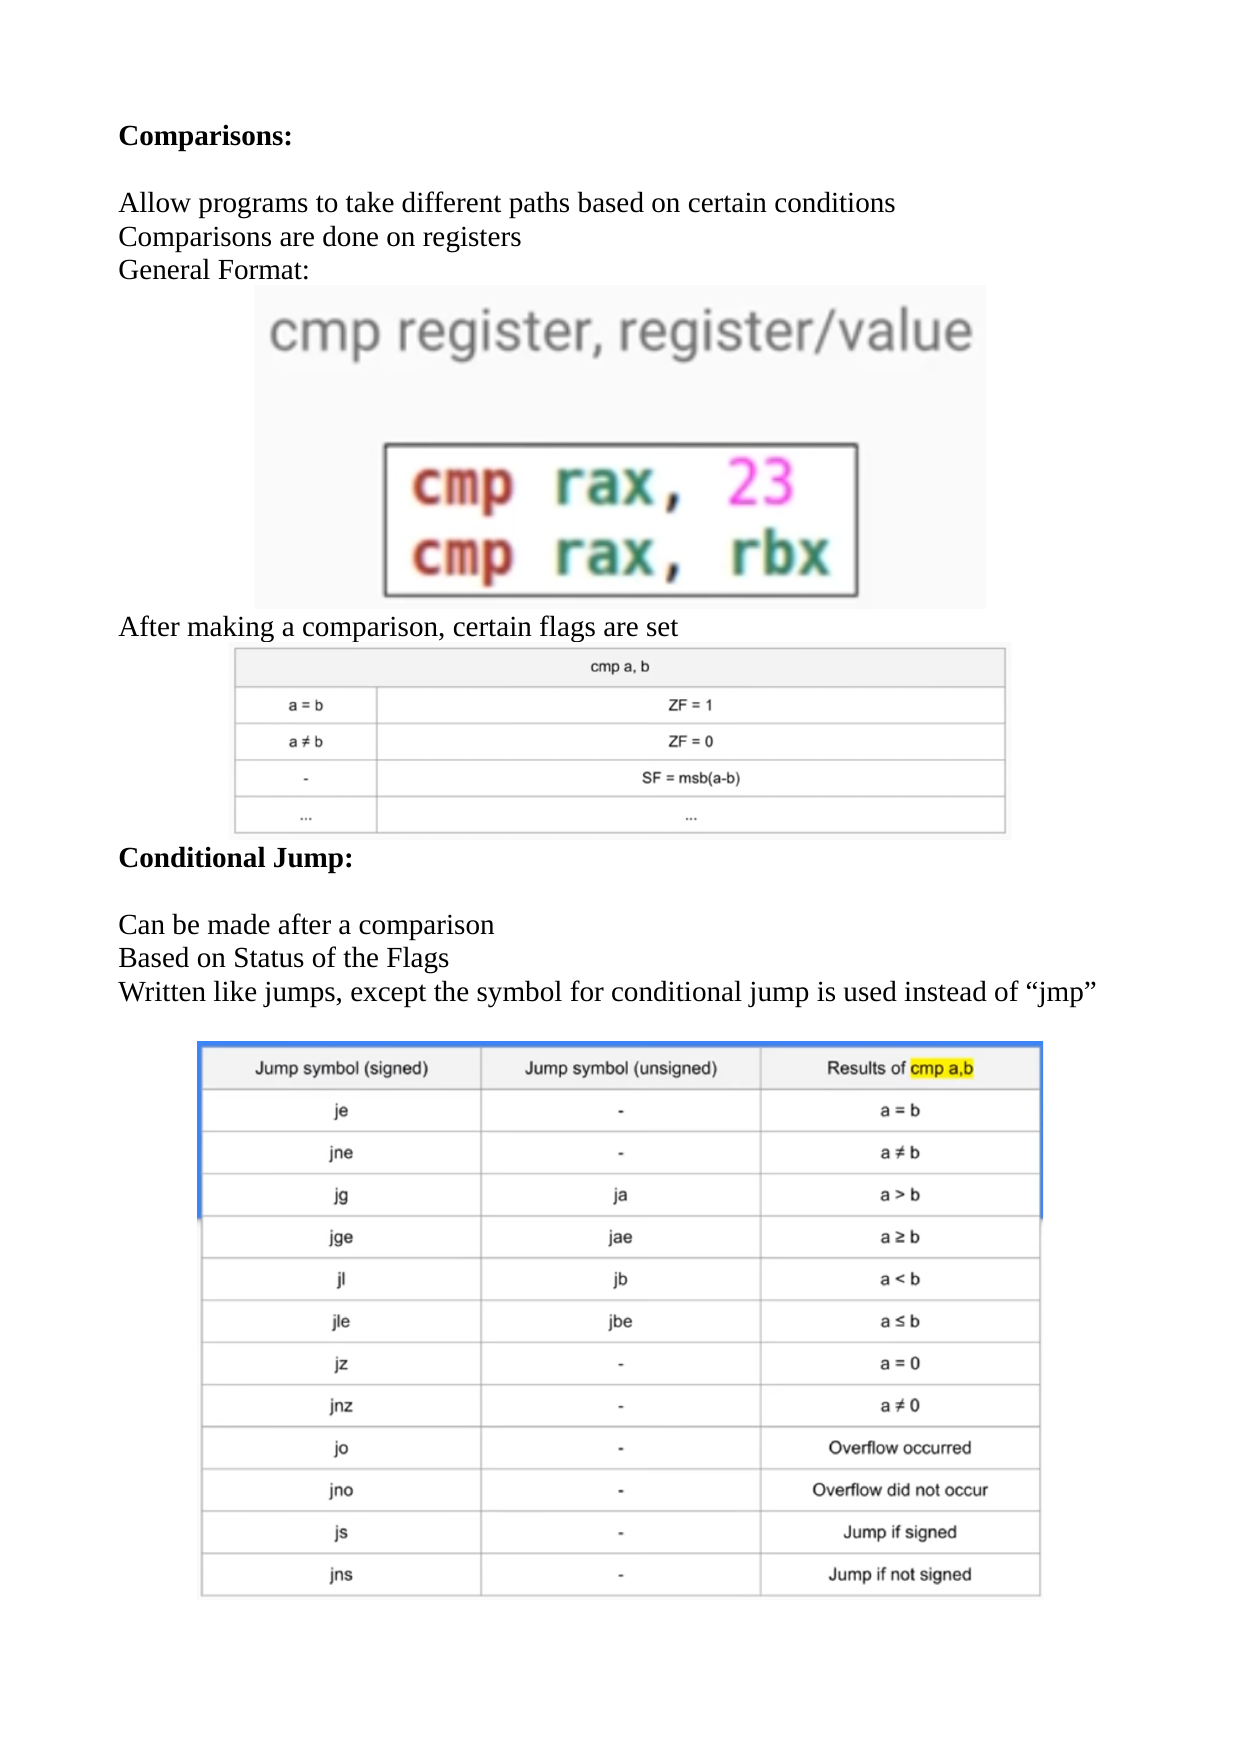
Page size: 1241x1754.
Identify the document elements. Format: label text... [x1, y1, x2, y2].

picture [228, 642, 1012, 840]
text Can be made after a comparison [118, 907, 1122, 941]
text General Format: [118, 252, 1122, 286]
text Comparisons: [118, 118, 1122, 152]
text After making a comparison, certain flags are set [118, 609, 1122, 643]
picture [254, 285, 987, 609]
text Based on Status of the Flags [118, 941, 1122, 974]
text Conditional Jump: [118, 840, 1122, 873]
text Written like jumps, except the symbol for conditional jump is used instead of “jmp” [118, 974, 1122, 1008]
text Comparisons are done on registers [118, 219, 1122, 252]
picture [197, 1041, 1044, 1600]
text Allow programs to take different paths based on certain conditions [118, 185, 1122, 219]
